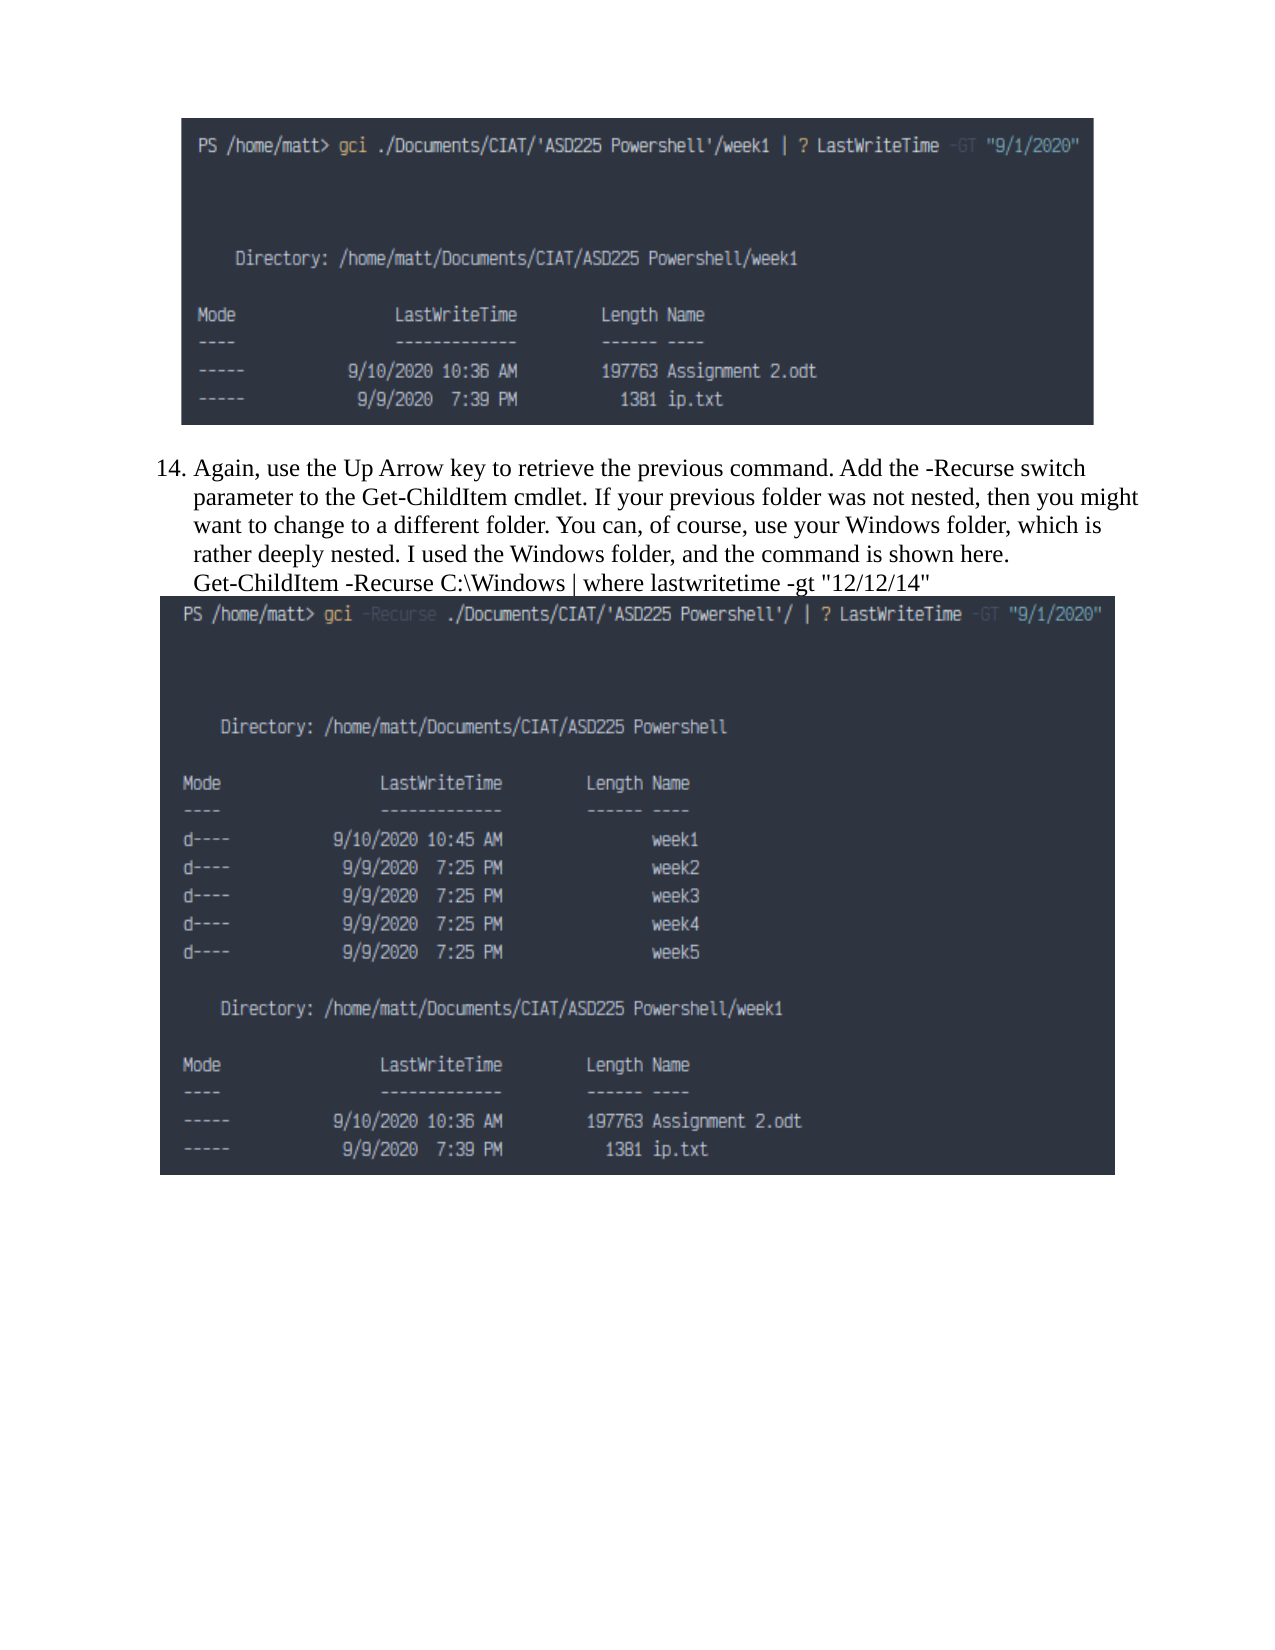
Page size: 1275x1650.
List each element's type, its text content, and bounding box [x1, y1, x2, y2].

picture [181, 118, 1094, 425]
list want to change to a different folder. You can, of course, use your Windows folder, which is [156, 511, 1157, 539]
list parameter to the Get-ChildItem cmdlet. If your previous folder was not nested, then you might [156, 482, 1157, 511]
list Again, use the Up Arrow key to retrieve the previous command. Add the -Recurse switch [156, 453, 1157, 482]
picture [160, 596, 1115, 1175]
list Get-ChildItem -Recurse C:\Windows | where lastwritetime -gt "12/12/14" [156, 568, 1157, 597]
list rather deeply nested. I used the Windows folder, and the command is shown here. [156, 539, 1157, 568]
